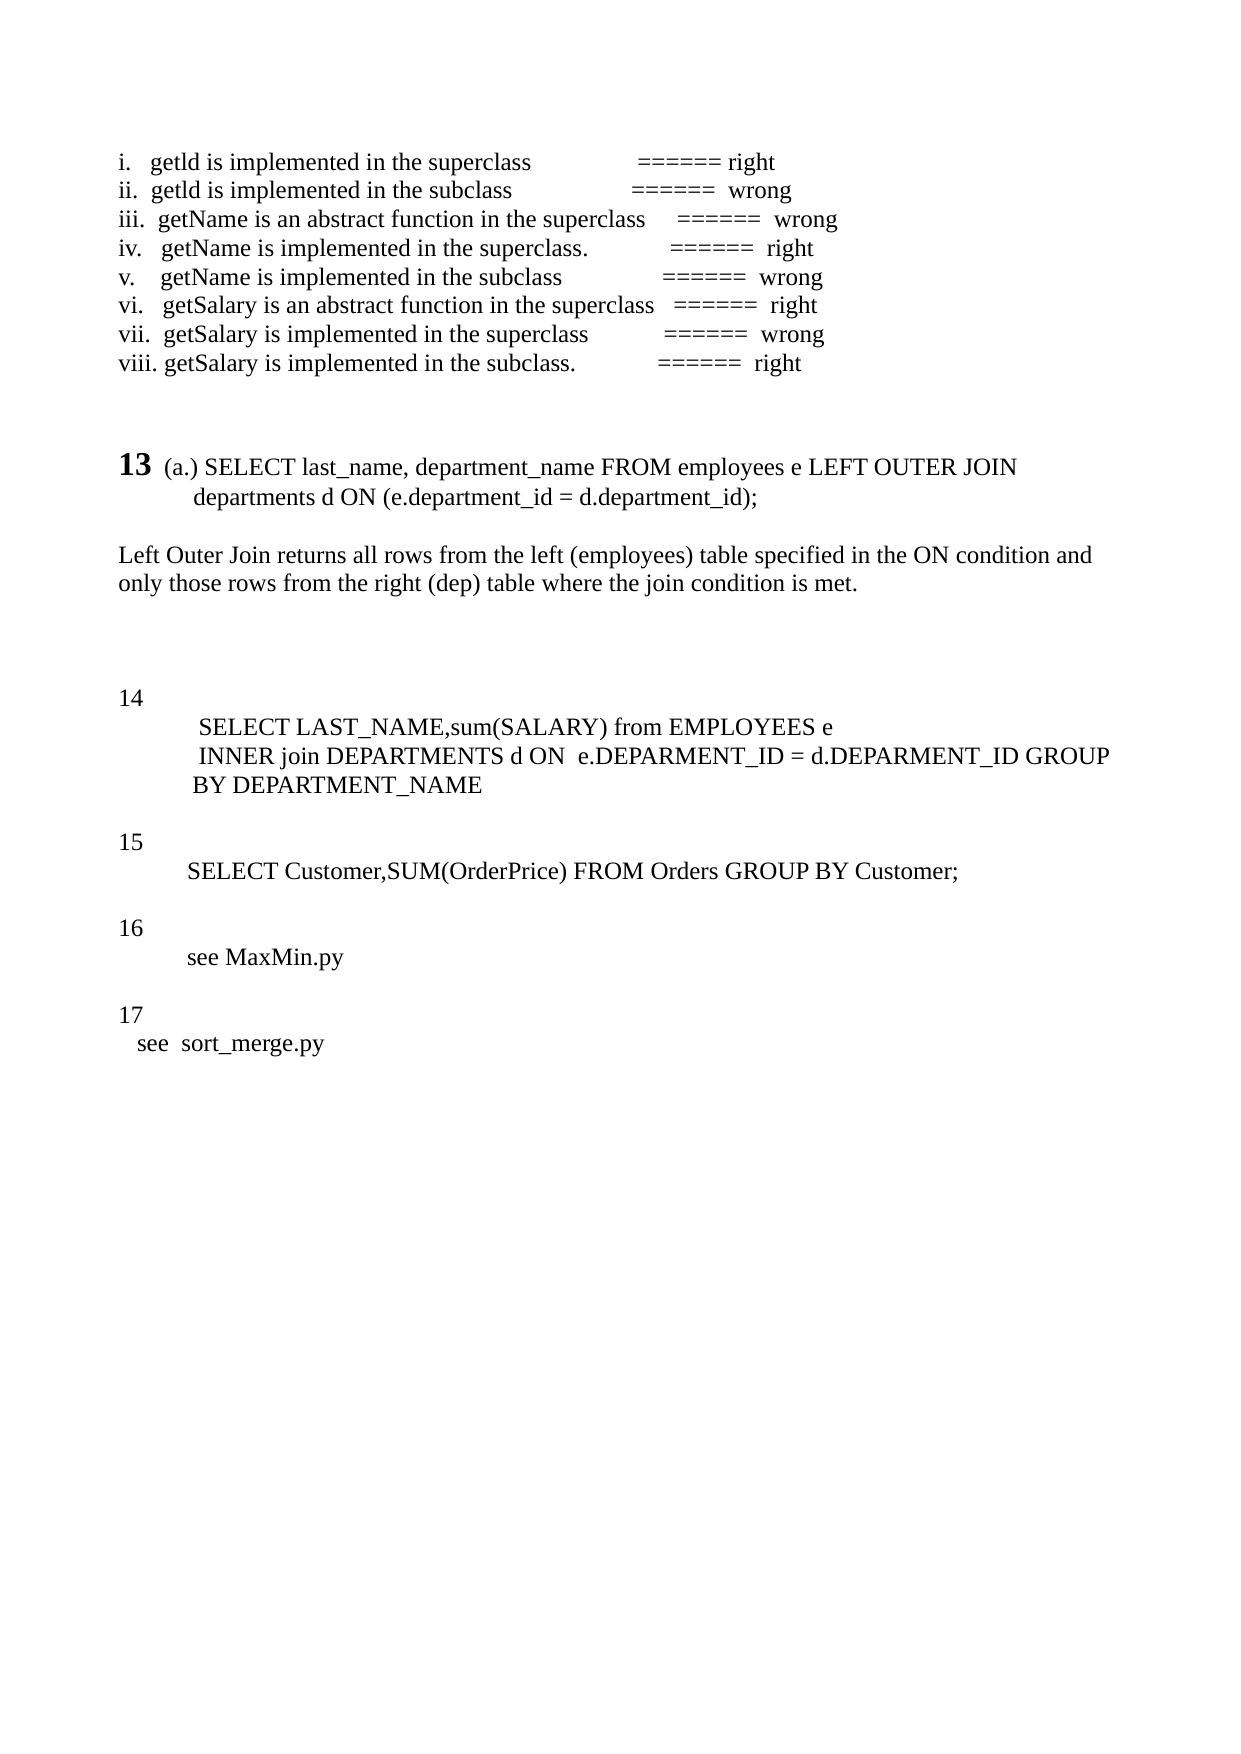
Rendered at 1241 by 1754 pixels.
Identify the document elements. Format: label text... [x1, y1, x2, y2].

text 15 [118, 827, 1122, 856]
text vii. getSalary is implemented in the superclass ====== wrong [118, 319, 1122, 348]
text 16 [118, 913, 1122, 942]
text vi. getSalary is an abstract function in the superclass ====== right [118, 291, 1122, 319]
text see sort_merge.py [118, 1028, 1122, 1057]
text 13 (a.) SELECT last_name, department_name FROM employees e LEFT OUTER JOIN [118, 444, 1122, 482]
text v. getName is implemented in the subclass ====== wrong [118, 262, 1122, 291]
text SELECT Customer,SUM(OrderPrice) FROM Orders GROUP BY Customer; [118, 856, 1122, 885]
text SELECT LAST_NAME,sum(SALARY) from EMPLOYEES e [118, 712, 1122, 741]
text departments d ON (e.department_id = d.department_id); [118, 482, 1122, 511]
text 14 [118, 683, 1122, 712]
text iv. getName is implemented in the superclass. ====== right [118, 233, 1122, 262]
text see MaxMin.py [118, 942, 1122, 971]
text iii. getName is an abstract function in the superclass ====== wrong [118, 204, 1122, 233]
text 17 [118, 1000, 1122, 1028]
text viii. getSalary is implemented in the subclass. ====== right [118, 348, 1122, 377]
text ii. getld is implemented in the subclass ====== wrong [118, 176, 1122, 204]
text INNER join DEPARTMENTS d ON e.DEPARMENT_ID = d.DEPARMENT_ID GROUP BY DEPARTMENT_NAME [118, 741, 1122, 798]
text Left Outer Join returns all rows from the left (employees) table specified in the ON condition and only those rows from the right (dep) table where the join condition is met. [118, 540, 1122, 597]
text i. getld is implemented in the superclass ====== right [118, 147, 1122, 176]
